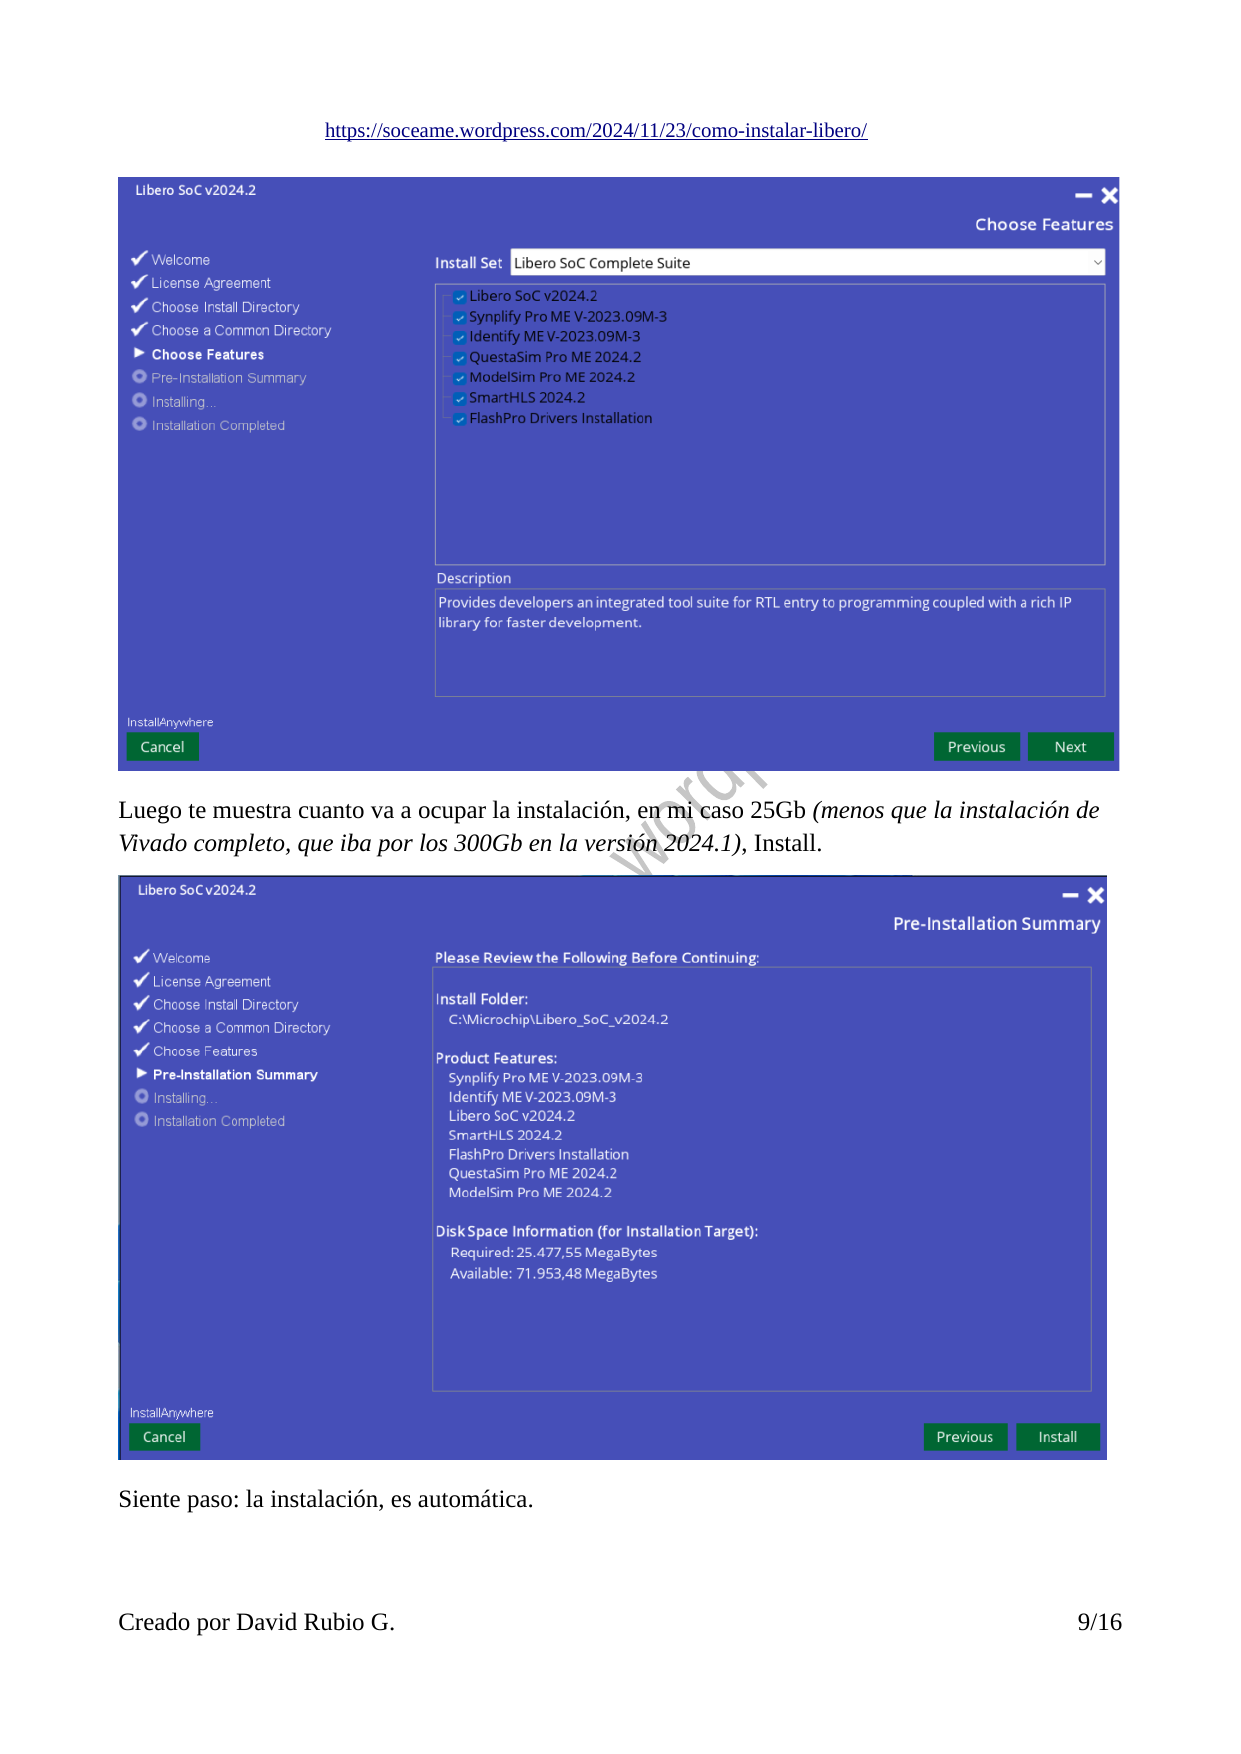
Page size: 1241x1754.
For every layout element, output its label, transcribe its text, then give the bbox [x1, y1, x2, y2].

text Siente paso: la instalación, es automática. [118, 1484, 1122, 1513]
picture [118, 177, 1120, 771]
picture [118, 875, 1107, 1460]
text Luego te muestra cuanto va a ocupar la instalación, en mi caso 25Gb (menos que la instalación de Vivado completo, que iba por los 300Gb en la versión 2024.1), Install. [118, 795, 1122, 857]
